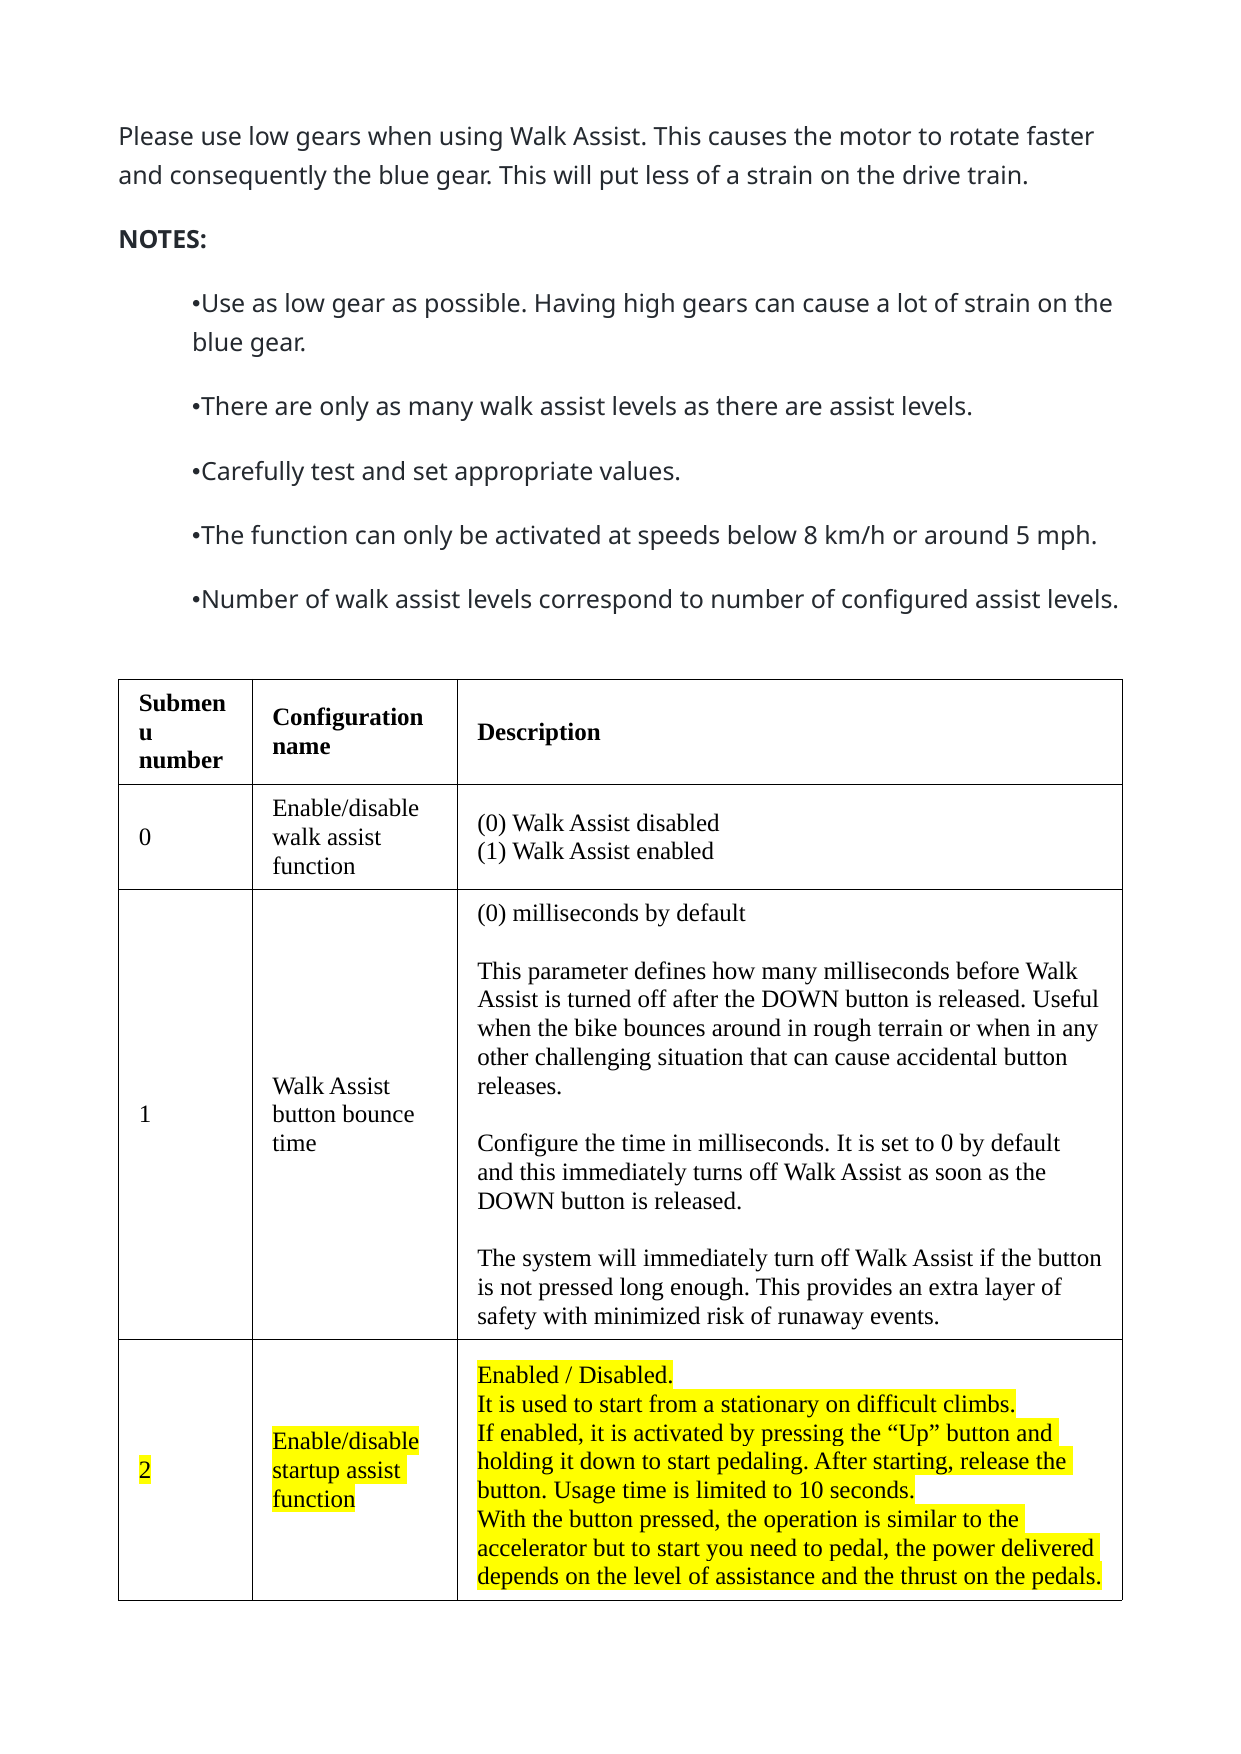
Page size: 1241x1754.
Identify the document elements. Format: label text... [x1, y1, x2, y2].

table_header Configuration name [253, 680, 457, 784]
table_cell (0) milliseconds by default This parameter defines how many milliseconds before Walk Assist is turned off after the DOWN button is released. Useful when the bike bounces around in rough terrain or when in any other challenging situation that can cause accidental button releases. Configure the time in milliseconds. It is set to 0 by default and this immediately turns off Walk Assist as soon as the DOWN button is released. The system will immediately turn off Walk Assist if the button is not pressed long enough. This provides an extra layer of safety with minimized risk of runaway events. [458, 890, 1122, 1339]
text NOTES: [118, 221, 1122, 256]
table_header Description [458, 680, 1122, 784]
table_cell Enable/disable startup assist function [253, 1340, 457, 1599]
list The function can only be activated at speeds below 8 km/h or around 5 mph. [118, 517, 1122, 551]
text Please use low gears when using Walk Assist. This causes the motor to rotate faster and consequently the blue gear. This will put less of a strain on the drive train. [118, 118, 1122, 191]
table_cell 2 [119, 1340, 252, 1599]
table_header Submenu number [119, 680, 252, 784]
list Carefully test and set appropriate values. [118, 453, 1122, 487]
table_cell (0) Walk Assist disabled (1) Walk Assist enabled [458, 785, 1122, 889]
table_cell Walk Assist button bounce time [253, 890, 457, 1339]
table_cell 1 [119, 890, 252, 1339]
list Number of walk assist levels correspond to number of configured assist levels. [118, 581, 1122, 616]
table_cell 0 [119, 785, 252, 889]
list There are only as many walk assist levels as there are assist levels. [118, 389, 1122, 423]
list Use as low gear as possible. Having high gears can cause a lot of strain on the blue gear. [118, 286, 1122, 359]
table_cell Enable/disable walk assist function [253, 785, 457, 889]
table_cell Enabled / Disabled. It is used to start from a stationary on difficult climbs. If enabled, it is activated by pressing the “Up” button and holding it down to start pedaling. After starting, release the button. Usage time is limited to 10 seconds. With the button pressed, the operation is similar to the accelerator but to start you need to pedal, the power delivered depends on the level of assistance and the thrust on the pedals. [458, 1340, 1122, 1599]
